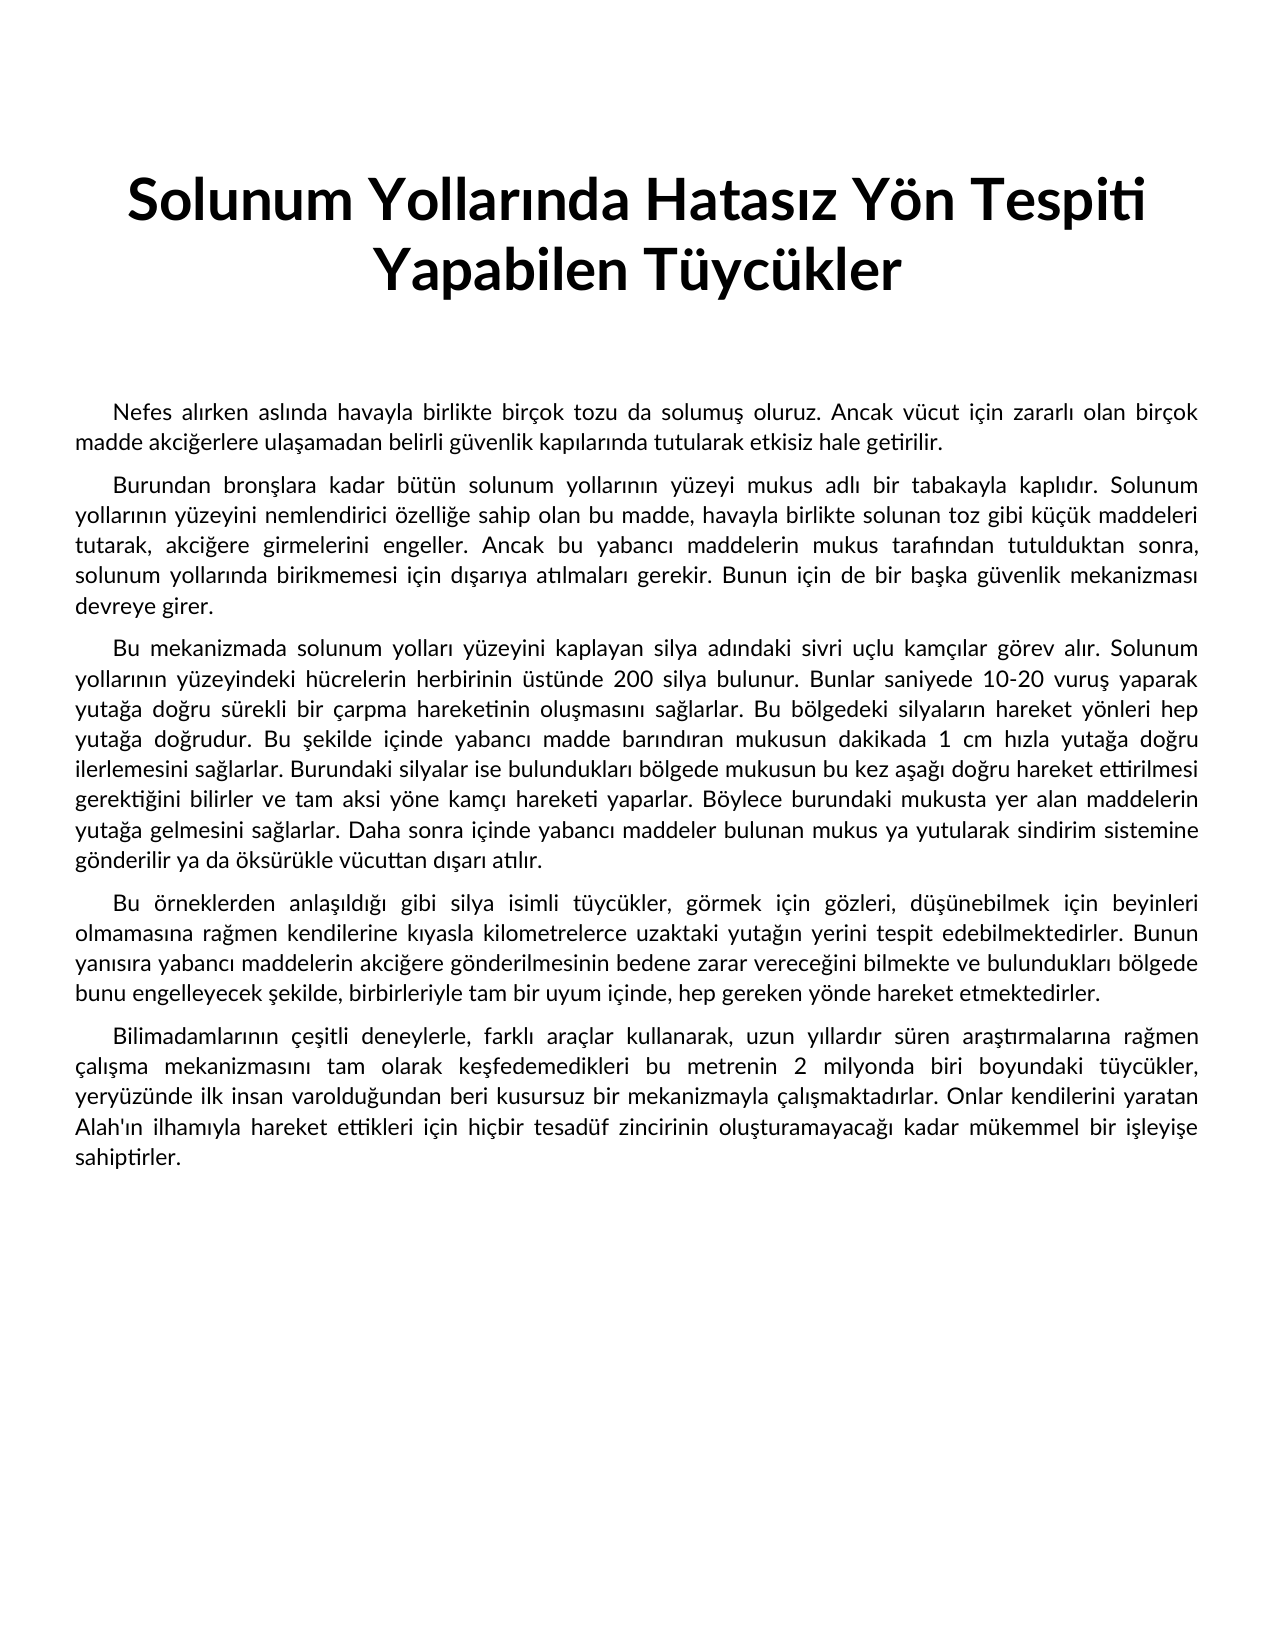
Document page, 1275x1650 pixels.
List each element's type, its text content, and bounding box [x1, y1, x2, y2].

text Bilimadamlarının çeşitli deneylerle, farklı araçlar kullanarak, uzun yıllardır süren araştırmalarına rağmen çalışma mekanizmasını tam olarak keşfedemedikleri bu metrenin 2 milyonda biri boyundaki tüycükler, yeryüzünde ilk insan varolduğundan beri kusursuz bir mekanizmayla çalışmaktadırlar. Onlar kendilerini yaratan Alah'ın ilhamıyla hareket ettikleri için hiçbir tesadüf zincirinin oluşturamayacağı kadar mükemmel bir işleyişe sahiptirler. [75, 1022, 1200, 1170]
text Bu örneklerden anlaşıldığı gibi silya isimli tüycükler, görmek için gözleri, düşünebilmek için beyinleri olmamasına rağmen kendilerine kıyasla kilometrelerce uzaktaki yutağın yerini tespit edebilmektedirler. Bunun yanısıra yabancı maddelerin akciğere gönderilmesinin bedene zarar vereceğini bilmekte ve bulundukları bölgede bunu engelleyecek şekilde, birbirleriyle tam bir uyum içinde, hep gereken yönde hareket etmektedirler. [75, 888, 1200, 1006]
text Nefes alırken aslında havayla birlikte birçok tozu da solumuş oluruz. Ancak vücut için zararlı olan birçok madde akciğerlere ulaşamadan belirli güvenlik kapılarında tutularak etkisiz hale getirilir. [75, 398, 1200, 455]
subtitle Solunum Yollarında Hatasız Yön Tespiti Yapabilen Tüycükler [75, 162, 1200, 302]
text Burundan bronşlara kadar bütün solunum yollarının yüzeyi mukus adlı bir tabakayla kaplıdır. Solunum yollarının yüzeyini nemlendirici özelliğe sahip olan bu madde, havayla birlikte solunan toz gibi küçük maddeleri tutarak, akciğere girmelerini engeller. Ancak bu yabancı maddelerin mukus tarafından tutulduktan sonra, solunum yollarında birikmemesi için dışarıya atılmaları gerekir. Bunun için de bir başka güvenlik mekanizması devreye girer. [75, 471, 1200, 619]
text Bu mekanizmada solunum yolları yüzeyini kaplayan silya adındaki sivri uçlu kamçılar görev alır. Solunum yollarının yüzeyindeki hücrelerin herbirinin üstünde 200 silya bulunur. Bunlar saniyede 10-20 vuruş yaparak yutağa doğru sürekli bir çarpma hareketinin oluşmasını sağlarlar. Bu bölgedeki silyaların hareket yönleri hep yutağa doğrudur. Bu şekilde içinde yabancı madde barındıran mukusun dakikada 1 cm hızla yutağa doğru ilerlemesini sağlarlar. Burundaki silyalar ise bulundukları bölgede mukusun bu kez aşağı doğru hareket ettirilmesi gerektiğini bilirler ve tam aksi yöne kamçı hareketi yaparlar. Böylece burundaki mukusta yer alan maddelerin yutağa gelmesini sağlarlar. Daha sonra içinde yabancı maddeler bulunan mukus ya yutularak sindirim sistemine gönderilir ya da öksürükle vücuttan dışarı atılır. [75, 634, 1200, 873]
